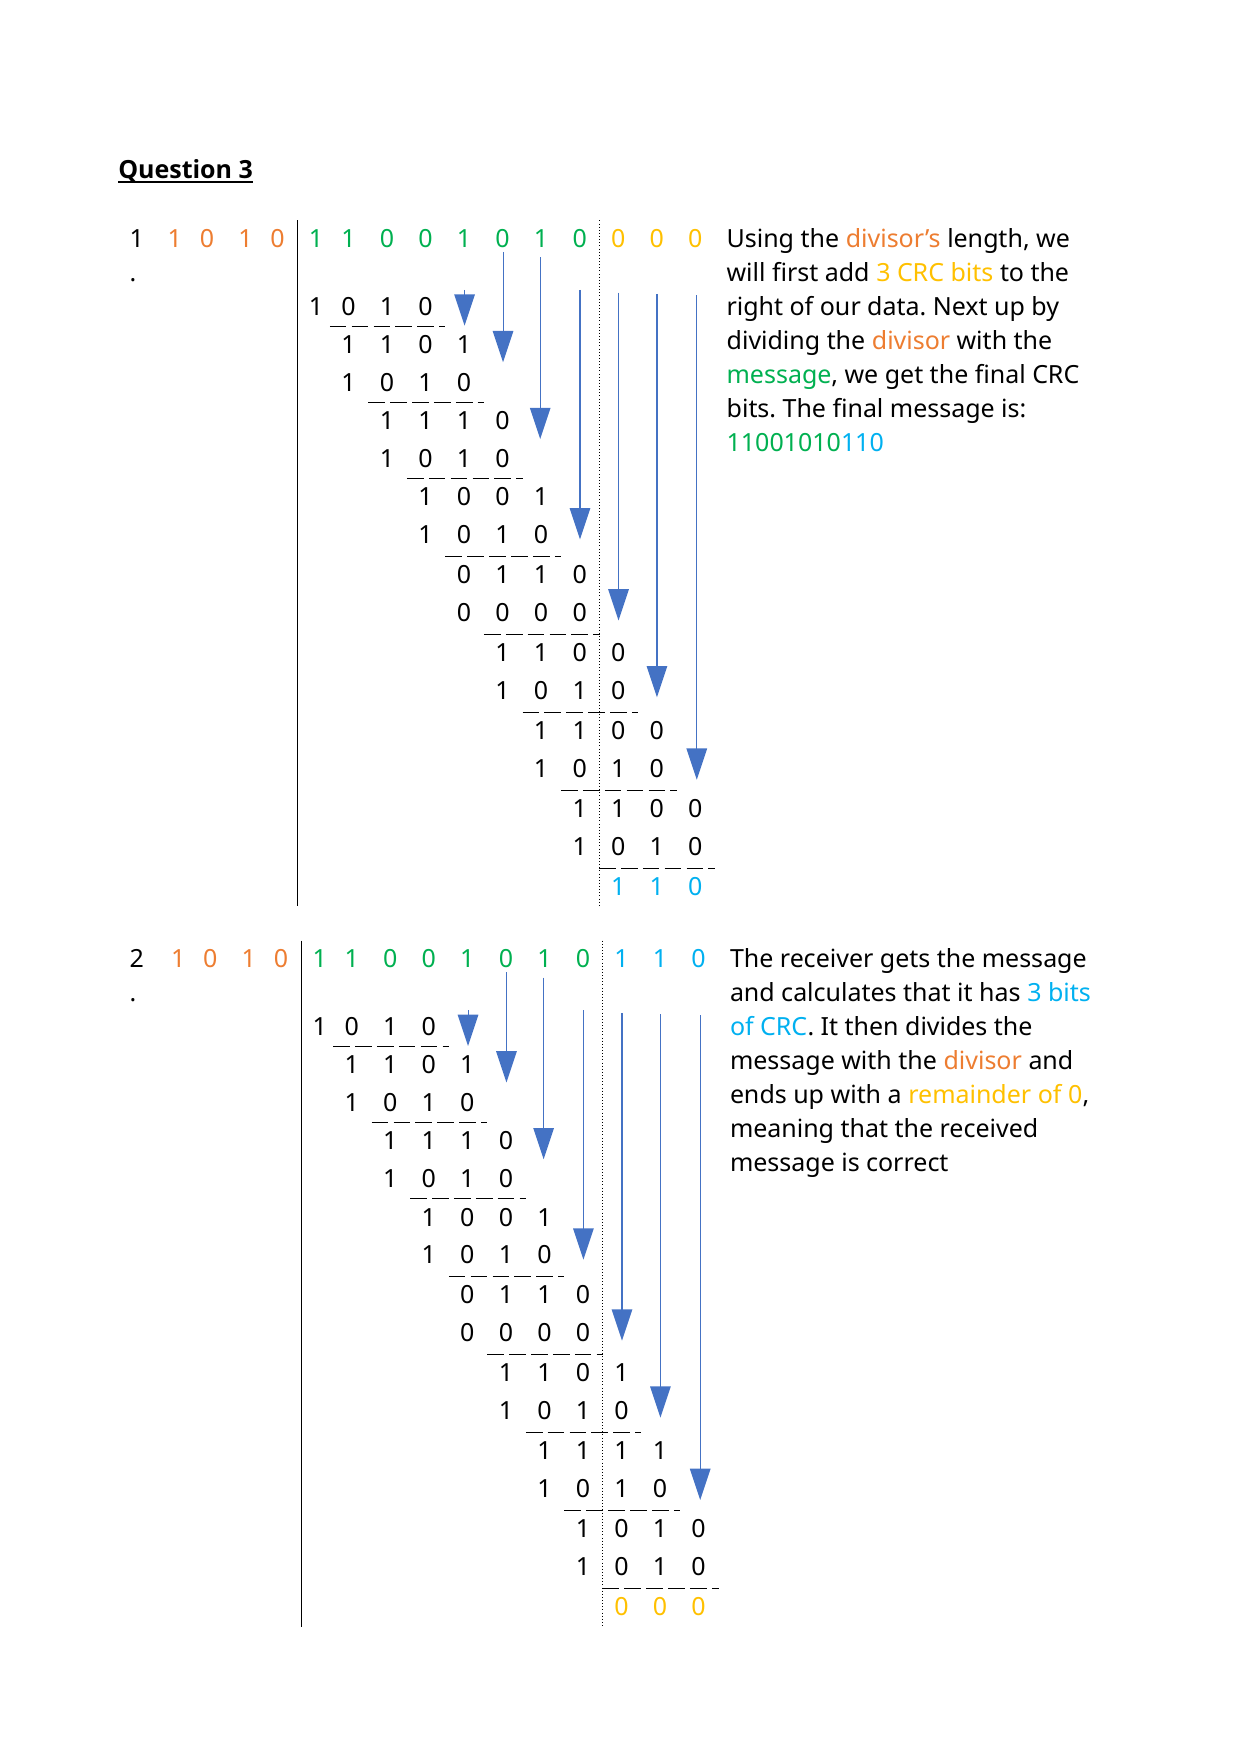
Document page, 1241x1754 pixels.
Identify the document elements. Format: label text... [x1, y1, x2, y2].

table_cell [259, 634, 297, 673]
table_cell [619, 402, 638, 441]
table_cell [561, 326, 579, 364]
table_cell [584, 1085, 603, 1122]
table_cell [561, 868, 599, 906]
table_cell [118, 595, 156, 634]
table_cell 1 [410, 1198, 449, 1237]
table_cell [661, 1276, 680, 1315]
table_cell [230, 1588, 262, 1627]
table_cell [526, 1510, 564, 1549]
table_cell [160, 1549, 192, 1588]
table_cell 1 [410, 1085, 449, 1122]
table_cell [156, 790, 188, 828]
table_cell [600, 365, 618, 402]
table_cell [564, 1085, 583, 1122]
table_cell 1 [368, 289, 407, 326]
table_header 0 [263, 941, 301, 1009]
table_cell [638, 365, 656, 402]
table_header 0 [564, 941, 603, 1009]
table_cell [619, 517, 638, 556]
table_cell [227, 326, 259, 364]
table_cell [192, 1276, 230, 1315]
table_cell [118, 751, 156, 789]
table_cell 1 [487, 1354, 526, 1393]
table_cell [263, 1198, 301, 1237]
table_cell 1 [526, 1198, 564, 1237]
table_cell [160, 1046, 192, 1085]
table_header 0 [680, 941, 718, 1009]
table_cell [259, 441, 297, 478]
table_cell [407, 751, 445, 789]
table_cell [192, 1046, 230, 1085]
table_header 1 [330, 220, 368, 288]
table_cell [523, 441, 561, 478]
table_cell [118, 712, 156, 751]
table_cell [118, 441, 156, 478]
table_cell [680, 1471, 718, 1510]
table_cell [701, 1161, 718, 1198]
table_header 1 [298, 220, 330, 288]
table_cell [697, 556, 715, 595]
table_header 1 [526, 941, 564, 1009]
table_cell [564, 1046, 583, 1085]
table_cell [188, 829, 227, 867]
table_cell [188, 634, 227, 673]
table_cell [118, 1471, 159, 1510]
table_cell [330, 712, 368, 751]
table_cell [449, 1588, 487, 1627]
table_cell [697, 712, 715, 751]
table_cell [192, 1510, 230, 1549]
table_cell [298, 441, 330, 478]
table_cell 1 [638, 829, 677, 867]
table_cell [160, 1354, 192, 1393]
table_cell [445, 673, 484, 712]
table_cell [259, 365, 297, 402]
table_cell [156, 289, 188, 326]
table_cell [230, 1085, 262, 1122]
table_cell [603, 1122, 621, 1161]
table_cell 0 [680, 1510, 718, 1549]
table_cell [118, 289, 156, 326]
table_cell [118, 1354, 159, 1393]
table_cell [227, 517, 259, 556]
table_cell [484, 365, 522, 402]
table_cell 0 [487, 1198, 526, 1237]
table_cell 0 [603, 1549, 641, 1588]
table_cell [372, 1588, 410, 1627]
table_cell [661, 1198, 680, 1237]
table_cell [445, 751, 484, 789]
table_cell [544, 1009, 564, 1046]
table_cell [298, 790, 330, 828]
table_cell [697, 365, 715, 402]
table_cell [333, 1161, 372, 1198]
table_cell [661, 1161, 680, 1198]
table_cell [584, 1198, 603, 1237]
table_cell [368, 478, 407, 517]
table_cell 1 [487, 1393, 526, 1432]
table_cell [487, 1549, 526, 1588]
table_cell 1 [445, 441, 484, 478]
table_cell [368, 517, 407, 556]
table_cell 1 [407, 402, 445, 441]
table_cell [658, 365, 677, 402]
table_cell 1 [638, 868, 677, 906]
table_cell [333, 1237, 372, 1276]
table_cell [445, 634, 484, 673]
table_cell [372, 1237, 410, 1276]
table_cell [680, 1009, 718, 1046]
table_cell 0 [449, 1085, 487, 1122]
table_cell [581, 478, 599, 517]
table_cell 0 [407, 289, 445, 326]
table_cell [298, 556, 330, 595]
table_cell [581, 289, 599, 326]
table_cell [561, 289, 580, 326]
table_cell [230, 1046, 262, 1085]
table_cell [227, 868, 259, 906]
table_cell 0 [523, 595, 561, 634]
table_cell [160, 1393, 192, 1432]
table_cell [118, 478, 156, 517]
table_cell [333, 1276, 372, 1315]
table_header 1 [445, 220, 484, 288]
table_cell 1 [298, 289, 330, 326]
table_header 0 [600, 220, 638, 288]
table_cell [581, 402, 599, 441]
table_cell 1 [372, 1161, 410, 1198]
table_cell [259, 751, 297, 789]
table_cell [160, 1315, 192, 1354]
table_cell [677, 402, 696, 441]
table_cell [156, 441, 188, 478]
table_cell [600, 326, 618, 364]
table_cell [372, 1510, 410, 1549]
table_cell [449, 1354, 487, 1393]
table_cell [118, 365, 156, 402]
table_cell [677, 673, 696, 712]
table_cell [584, 1122, 603, 1161]
table_cell 0 [484, 441, 522, 478]
table_cell [302, 1393, 333, 1432]
table_cell [192, 1122, 230, 1161]
table_cell [680, 1122, 700, 1161]
table_header 1 [603, 941, 641, 1009]
table_header 1. [118, 220, 156, 288]
table_cell 0 [445, 595, 484, 634]
table_cell [259, 478, 297, 517]
table_cell [701, 1276, 718, 1315]
table_cell [227, 365, 259, 402]
table_cell [263, 1085, 301, 1122]
table_cell [677, 326, 696, 364]
table_cell 1 [641, 1432, 680, 1471]
table_cell 1 [407, 517, 445, 556]
table_cell 0 [561, 595, 599, 634]
table_cell 1 [526, 1432, 564, 1471]
table_cell 0 [407, 326, 445, 364]
table_cell [118, 790, 156, 828]
table_cell [118, 868, 156, 906]
table_header 1 [230, 941, 262, 1009]
table_cell [680, 1315, 700, 1354]
table_cell [484, 829, 522, 867]
table_cell [192, 1161, 230, 1198]
table_cell [259, 712, 297, 751]
table_header 1 [641, 941, 680, 1009]
table_cell [227, 441, 259, 478]
table_cell [658, 326, 677, 364]
table_cell [156, 402, 188, 441]
table_cell 0 [368, 365, 407, 402]
table_cell [564, 1198, 583, 1237]
table_cell [697, 402, 715, 441]
table_cell [487, 1009, 506, 1046]
table_cell [564, 1161, 583, 1198]
table_cell [658, 634, 677, 673]
table_cell [600, 478, 618, 517]
table_cell [118, 1432, 159, 1471]
table_cell [603, 1237, 621, 1276]
table_cell [156, 829, 188, 867]
table_cell [697, 326, 715, 364]
table_cell [160, 1198, 192, 1237]
table_cell [445, 829, 484, 867]
table_cell 0 [600, 673, 638, 712]
table_cell [230, 1471, 262, 1510]
table_cell [192, 1085, 230, 1122]
table_cell [230, 1432, 262, 1471]
table_cell [407, 634, 445, 673]
table_header 1 [302, 941, 333, 1009]
table_cell [118, 1276, 159, 1315]
table_cell [372, 1276, 410, 1315]
table_cell 0 [523, 517, 561, 556]
table_cell 0 [677, 829, 715, 867]
table_cell [298, 517, 330, 556]
table_cell [298, 634, 330, 673]
table_cell [118, 556, 156, 595]
table_cell 1 [603, 1471, 641, 1510]
table_cell [603, 1085, 621, 1122]
table_cell [487, 1046, 526, 1085]
table_cell [623, 1237, 641, 1276]
table_cell [368, 673, 407, 712]
table_cell [623, 1161, 641, 1198]
table_cell [487, 1432, 526, 1471]
table_cell [263, 1510, 301, 1549]
table_cell [302, 1354, 333, 1393]
table_cell [333, 1198, 372, 1237]
table_cell [192, 1393, 230, 1432]
table_cell 1 [484, 517, 522, 556]
table_cell 0 [561, 751, 599, 789]
table_cell [227, 790, 259, 828]
table_cell [623, 1046, 641, 1085]
table_cell [368, 868, 407, 906]
table_cell 1 [368, 441, 407, 478]
table_cell [680, 1161, 700, 1198]
table_cell [641, 1085, 660, 1122]
table_cell [638, 441, 656, 478]
table_cell [188, 868, 227, 906]
table_cell [230, 1009, 262, 1046]
table_cell [701, 1122, 718, 1161]
table_cell [526, 1161, 564, 1198]
table_cell [523, 326, 540, 364]
table_cell [330, 517, 368, 556]
table_cell [697, 441, 715, 478]
table_cell [330, 478, 368, 517]
table_cell 1 [561, 673, 599, 712]
table_header 1 [156, 220, 188, 288]
table_cell [680, 1432, 700, 1471]
table_cell [333, 1510, 372, 1549]
table_cell [658, 441, 677, 478]
table_cell 1 [641, 1549, 680, 1588]
table_cell [302, 1471, 333, 1510]
table_cell [227, 751, 259, 789]
table_cell [118, 1549, 159, 1588]
table_cell 1 [523, 478, 561, 517]
table_cell [118, 1510, 159, 1549]
table_cell [484, 868, 522, 906]
table_cell [638, 517, 656, 556]
table_cell [302, 1432, 333, 1471]
table_cell [259, 829, 297, 867]
table_cell [160, 1161, 192, 1198]
table_cell 0 [561, 556, 599, 595]
table_cell [156, 365, 188, 402]
table_cell [192, 1315, 230, 1354]
table_cell [677, 595, 696, 634]
table_cell 0 [561, 634, 599, 673]
table_cell [333, 1315, 372, 1354]
table_cell [330, 441, 368, 478]
table_cell [160, 1276, 192, 1315]
table_cell [263, 1161, 301, 1198]
table_cell [445, 790, 484, 828]
table_cell [302, 1122, 333, 1161]
table_cell [298, 712, 330, 751]
table_cell [638, 402, 656, 441]
table_cell [504, 289, 522, 326]
table_header 1 [523, 220, 561, 288]
table_cell [302, 1549, 333, 1588]
table_cell 0 [600, 829, 638, 867]
table_header 1 [227, 220, 259, 288]
table_cell [263, 1276, 301, 1315]
table_header 1 [449, 941, 487, 1009]
table_cell [449, 1009, 487, 1046]
table_cell 0 [638, 712, 677, 751]
table_cell 1 [333, 1046, 372, 1085]
table_cell 1 [561, 712, 599, 751]
table_cell [302, 1237, 333, 1276]
table_cell [230, 1276, 262, 1315]
table_cell [298, 478, 330, 517]
table_header 0 [487, 941, 526, 1009]
table_cell [619, 478, 638, 517]
table_cell 1 [368, 402, 407, 441]
table_cell [263, 1471, 301, 1510]
table_cell 1 [561, 829, 599, 867]
table_cell [484, 289, 503, 326]
table_cell [330, 634, 368, 673]
table_cell [487, 1471, 526, 1510]
table_cell [263, 1046, 301, 1085]
table_cell [192, 1354, 230, 1393]
table_cell [697, 595, 715, 634]
table_cell 0 [410, 1161, 449, 1198]
table_cell 0 [484, 595, 522, 634]
table_cell 0 [445, 365, 484, 402]
table_cell [227, 595, 259, 634]
table_cell 0 [603, 1393, 641, 1432]
table_cell [564, 1237, 603, 1276]
table_cell [619, 365, 638, 402]
table_cell [263, 1122, 301, 1161]
table_cell [118, 1085, 159, 1122]
table_cell 0 [638, 751, 677, 789]
table_cell 1 [449, 1122, 487, 1161]
table_cell [118, 1393, 159, 1432]
table_cell [302, 1276, 333, 1315]
table_cell 1 [523, 712, 561, 751]
table_cell [298, 829, 330, 867]
table_cell 0 [487, 1315, 526, 1354]
table_cell [118, 402, 156, 441]
table_cell [188, 365, 227, 402]
table_cell [638, 673, 677, 712]
table_cell [259, 326, 297, 364]
table_cell [259, 868, 297, 906]
table_cell [192, 1471, 230, 1510]
table_cell [372, 1393, 410, 1432]
table_cell [188, 673, 227, 712]
table_cell [523, 289, 540, 326]
table_cell [661, 1122, 680, 1161]
table_cell [410, 1315, 449, 1354]
table_header 1 [160, 941, 192, 1009]
table_cell [638, 478, 656, 517]
table_cell [227, 478, 259, 517]
table_cell [227, 556, 259, 595]
table_cell [156, 595, 188, 634]
table_cell [118, 1046, 159, 1085]
table_cell [372, 1315, 410, 1354]
table_cell [302, 1161, 333, 1198]
table_cell 0 [410, 1009, 449, 1046]
table_cell [697, 517, 715, 556]
table_header 1 [333, 941, 372, 1009]
table_cell [677, 517, 696, 556]
table_cell [333, 1471, 372, 1510]
table_header 2. [118, 941, 159, 1009]
table_cell [677, 634, 696, 673]
table_cell [507, 1009, 526, 1046]
table_header 0 [484, 220, 522, 288]
table_cell 1 [600, 790, 638, 828]
table_header The receiver gets the message and calculates that it has 3 bits of CRC. It then divides the message with the divisor and ends up with a remainder of 0, meaning that the received message is correct [719, 941, 1115, 1627]
table_cell [368, 751, 407, 789]
table_cell [259, 595, 297, 634]
table_cell [603, 1161, 621, 1198]
table_cell [192, 1237, 230, 1276]
table_cell [302, 1588, 333, 1627]
table_cell 0 [449, 1198, 487, 1237]
table_cell 0 [564, 1471, 603, 1510]
table_cell 1 [487, 1237, 526, 1276]
table_cell [544, 1085, 564, 1122]
table_cell [118, 1315, 159, 1354]
table_cell [661, 1085, 680, 1122]
table_cell 1 [641, 1510, 680, 1549]
table_cell [581, 365, 599, 402]
table_cell [298, 595, 330, 634]
table_cell [623, 1198, 641, 1237]
table_header 0 [638, 220, 677, 288]
table_cell [263, 1549, 301, 1588]
table_cell 0 [526, 1315, 564, 1354]
table_cell [410, 1432, 449, 1471]
table_cell [227, 673, 259, 712]
table_header 0 [188, 220, 227, 288]
table_cell [230, 1549, 262, 1588]
table_cell 0 [641, 1588, 680, 1627]
table_cell [661, 1315, 680, 1354]
table_header 0 [368, 220, 407, 288]
table_cell 1 [410, 1122, 449, 1161]
table_cell [600, 402, 618, 441]
table_cell 0 [600, 634, 638, 673]
table_cell [368, 595, 407, 634]
table_header 0 [561, 220, 599, 288]
table_cell [227, 402, 259, 441]
table_cell 1 [372, 1009, 410, 1046]
table_cell [641, 1009, 680, 1046]
table_cell [160, 1471, 192, 1510]
table_cell [368, 556, 407, 595]
table_cell [658, 556, 677, 595]
table_cell [230, 1161, 262, 1198]
table_cell [638, 289, 677, 326]
table_cell 0 [641, 1471, 680, 1510]
table_cell 1 [484, 673, 522, 712]
table_cell [188, 556, 227, 595]
table_cell [623, 1085, 641, 1122]
table_cell [641, 1122, 660, 1161]
table_cell [701, 1315, 718, 1354]
table_cell [677, 441, 696, 478]
table_cell 0 [564, 1354, 603, 1393]
table_cell [230, 1237, 262, 1276]
table_cell [302, 1315, 333, 1354]
table_cell [638, 556, 656, 595]
table_cell [677, 365, 696, 402]
table_cell 0 [484, 402, 522, 441]
table_cell [701, 1085, 718, 1122]
table_cell 1 [564, 1393, 603, 1432]
table_cell [192, 1009, 230, 1046]
table_cell [526, 1085, 543, 1122]
table_cell [561, 441, 579, 478]
table_cell 0 [564, 1315, 603, 1354]
table_cell [445, 868, 484, 906]
table_cell 0 [600, 712, 638, 751]
table_header 0 [372, 941, 410, 1009]
table_cell [160, 1432, 192, 1471]
table_cell [680, 1198, 700, 1237]
table_cell [619, 556, 638, 595]
table_cell [581, 441, 599, 478]
table_cell [541, 326, 561, 364]
table_cell [118, 673, 156, 712]
table_header Using the divisor’s length, we will first add 3 CRC bits to the right of our data. Next up by dividing the divisor with the message, we get the final CRC bits. The final message is: 11001010110 [715, 220, 1112, 906]
table_cell [658, 402, 677, 441]
table_cell 0 [526, 1393, 564, 1432]
table_cell [523, 868, 561, 906]
table_cell [160, 1510, 192, 1549]
table_cell [641, 1161, 660, 1198]
table_cell [407, 556, 445, 595]
table_cell [156, 673, 188, 712]
table_cell [638, 326, 656, 364]
table_cell 1 [449, 1161, 487, 1198]
table_cell [372, 1198, 410, 1237]
table_cell [372, 1432, 410, 1471]
table_cell [619, 441, 638, 478]
table_cell 1 [445, 326, 484, 364]
table_cell [263, 1432, 301, 1471]
table_cell [330, 595, 368, 634]
table_cell [484, 751, 522, 789]
table_cell [156, 868, 188, 906]
table_cell [641, 1046, 660, 1085]
table_cell 1 [564, 1510, 603, 1549]
table_cell [680, 1237, 700, 1276]
table_cell 0 [526, 1237, 564, 1276]
table_cell [449, 1549, 487, 1588]
table_cell 0 [449, 1276, 487, 1315]
table_cell [410, 1471, 449, 1510]
table_cell [263, 1009, 301, 1046]
table_cell [330, 829, 368, 867]
table_cell 0 [445, 517, 484, 556]
table_cell 1 [561, 790, 599, 828]
table_cell [333, 1432, 372, 1471]
table_cell [230, 1198, 262, 1237]
table_cell [259, 402, 297, 441]
table_cell [641, 1354, 660, 1393]
table_cell [368, 829, 407, 867]
table_cell [619, 326, 638, 364]
table_cell [603, 1009, 641, 1046]
table_cell [230, 1354, 262, 1393]
table_cell [410, 1354, 449, 1393]
table_cell [484, 326, 522, 364]
table_cell 0 [680, 1588, 718, 1627]
table_cell [523, 790, 561, 828]
table_cell 0 [523, 673, 561, 712]
table_cell [298, 751, 330, 789]
table_cell [330, 402, 368, 441]
table_cell [487, 1085, 526, 1122]
table_cell [526, 1549, 564, 1588]
table_header 0 [192, 941, 230, 1009]
table_cell [697, 478, 715, 517]
table_cell 0 [330, 289, 368, 326]
table_cell [677, 751, 715, 789]
table_cell [641, 1315, 660, 1354]
table_cell [677, 289, 715, 326]
table_cell [526, 1588, 564, 1627]
table_cell 1 [445, 402, 484, 441]
table_cell 0 [677, 790, 715, 828]
table_cell 0 [445, 478, 484, 517]
table_cell [680, 1085, 700, 1122]
table_cell [330, 556, 368, 595]
table_cell [658, 478, 677, 517]
table_cell [701, 1198, 718, 1237]
table_cell 1 [484, 634, 522, 673]
table_cell 1 [564, 1432, 603, 1471]
table_cell [677, 712, 696, 751]
table_cell [227, 289, 259, 326]
table_cell 0 [603, 1588, 641, 1627]
table_cell [302, 1198, 333, 1237]
table_cell [407, 868, 445, 906]
table_cell 1 [410, 1237, 449, 1276]
table_cell [701, 1354, 718, 1393]
table_cell [701, 1237, 718, 1276]
table_cell [603, 1046, 621, 1085]
table_cell [526, 1122, 564, 1161]
table_cell [410, 1549, 449, 1588]
text Question 3 [118, 152, 1122, 186]
table_cell 0 [603, 1510, 641, 1549]
table_cell [330, 673, 368, 712]
table_cell [263, 1315, 301, 1354]
table_cell [118, 1237, 159, 1276]
table_cell [641, 1393, 680, 1432]
table_cell [407, 790, 445, 828]
table_cell [118, 517, 156, 556]
table_cell [372, 1549, 410, 1588]
table_cell [623, 1276, 641, 1315]
table_cell [600, 289, 638, 326]
table_cell [641, 1276, 660, 1315]
table_cell [638, 595, 656, 634]
table_cell [298, 365, 330, 402]
table_cell [603, 1315, 641, 1354]
table_cell [410, 1588, 449, 1627]
table_cell 1 [484, 556, 522, 595]
table_cell 1 [487, 1276, 526, 1315]
table_cell [333, 1588, 372, 1627]
table_cell [156, 556, 188, 595]
table_cell [230, 1315, 262, 1354]
table_cell [259, 673, 297, 712]
table_cell [677, 556, 696, 595]
table_cell [445, 712, 484, 751]
table_cell 0 [680, 1549, 718, 1588]
table_cell [192, 1198, 230, 1237]
table_cell [541, 289, 561, 326]
table_cell 1 [603, 1354, 641, 1393]
table_cell [156, 634, 188, 673]
table_cell [118, 634, 156, 673]
table_cell 0 [564, 1276, 603, 1315]
table_cell [680, 1354, 700, 1393]
table_cell [701, 1046, 718, 1085]
table_cell [372, 1354, 410, 1393]
table_cell [188, 751, 227, 789]
table_cell 1 [330, 326, 368, 364]
table_cell 1 [449, 1046, 487, 1085]
table_cell [259, 517, 297, 556]
table_cell [465, 289, 484, 326]
table_cell [701, 1393, 718, 1432]
table_cell [561, 402, 579, 441]
table_cell [298, 868, 330, 906]
table_cell [156, 478, 188, 517]
table_cell [333, 1122, 372, 1161]
table_cell [330, 751, 368, 789]
table_cell [449, 1510, 487, 1549]
table_cell [156, 326, 188, 364]
table_cell [298, 673, 330, 712]
table_cell [118, 1122, 159, 1161]
table_cell [680, 1276, 700, 1315]
table_cell 1 [526, 1276, 564, 1315]
table_header 0 [410, 941, 449, 1009]
table_cell [641, 1237, 660, 1276]
table_cell [526, 1009, 543, 1046]
table_cell [230, 1510, 262, 1549]
table_cell [330, 790, 368, 828]
table_cell 1 [407, 478, 445, 517]
table_cell [603, 1198, 621, 1237]
table_cell 1 [564, 1549, 603, 1588]
table_cell [298, 402, 330, 441]
table_cell [160, 1122, 192, 1161]
table_cell [407, 829, 445, 867]
table_cell [160, 1237, 192, 1276]
table_cell 1 [603, 1432, 641, 1471]
table_cell [526, 1046, 543, 1085]
table_cell [407, 673, 445, 712]
table_cell [449, 1432, 487, 1471]
table_cell 1 [600, 751, 638, 789]
table_cell 0 [449, 1315, 487, 1354]
table_cell [523, 402, 561, 441]
table_cell [188, 478, 227, 517]
table_cell 0 [407, 441, 445, 478]
table_cell [368, 712, 407, 751]
table_cell 1 [523, 634, 561, 673]
table_cell [484, 712, 522, 751]
table_cell [487, 1510, 526, 1549]
table_cell [484, 790, 522, 828]
table_cell [192, 1588, 230, 1627]
table_cell [230, 1393, 262, 1432]
table_cell [701, 1432, 718, 1471]
table_cell [623, 1122, 641, 1161]
table_header 0 [259, 220, 297, 288]
table_cell [188, 289, 227, 326]
table_cell [523, 829, 561, 867]
table_cell [638, 634, 656, 673]
table_cell [156, 751, 188, 789]
table_cell [160, 1009, 192, 1046]
table_cell [156, 517, 188, 556]
table_cell [188, 441, 227, 478]
table_header 0 [677, 220, 715, 288]
table_cell [118, 829, 156, 867]
table_cell [603, 1276, 621, 1315]
table_cell [697, 673, 715, 712]
table_cell 1 [526, 1354, 564, 1393]
table_cell [661, 1237, 680, 1276]
table_cell [407, 595, 445, 634]
table_cell [330, 868, 368, 906]
table_cell 1 [330, 365, 368, 402]
table_cell 1 [302, 1009, 333, 1046]
table_cell [259, 790, 297, 828]
table_cell [302, 1085, 333, 1122]
table_cell 0 [445, 556, 484, 595]
table_cell [581, 326, 599, 364]
table_cell [118, 1161, 159, 1198]
table_cell [544, 1046, 564, 1085]
table_cell [410, 1276, 449, 1315]
table_cell [661, 1354, 680, 1393]
table_cell [561, 365, 579, 402]
table_cell [259, 289, 297, 326]
table_cell [600, 517, 618, 556]
table_cell [600, 595, 638, 634]
table_cell [188, 790, 227, 828]
table_cell 0 [410, 1046, 449, 1085]
table_cell [697, 634, 715, 673]
table_cell [523, 365, 540, 402]
table_cell [680, 1046, 700, 1085]
table_cell 0 [487, 1122, 526, 1161]
table_cell [561, 517, 599, 556]
table_cell [227, 712, 259, 751]
table_cell [449, 1471, 487, 1510]
table_cell [600, 556, 618, 595]
table_cell [192, 1432, 230, 1471]
table_cell [680, 1393, 700, 1432]
table_cell 1 [526, 1471, 564, 1510]
table_cell 1 [368, 326, 407, 364]
table_cell 1 [523, 556, 561, 595]
table_cell [368, 634, 407, 673]
table_cell [407, 712, 445, 751]
table_cell [188, 712, 227, 751]
table_cell [410, 1393, 449, 1432]
table_cell 0 [487, 1161, 526, 1198]
table_cell [263, 1354, 301, 1393]
table_cell [263, 1393, 301, 1432]
table_cell [118, 1588, 159, 1627]
table_cell [333, 1393, 372, 1432]
table_header 0 [407, 220, 445, 288]
table_cell [564, 1122, 583, 1161]
table_cell [118, 326, 156, 364]
table_cell [445, 289, 464, 326]
table_cell [302, 1510, 333, 1549]
table_cell [641, 1198, 660, 1237]
table_cell [188, 326, 227, 364]
table_cell 0 [638, 790, 677, 828]
table_cell [333, 1549, 372, 1588]
table_cell [263, 1588, 301, 1627]
table_cell [677, 478, 696, 517]
table_cell [449, 1393, 487, 1432]
table_cell [372, 1471, 410, 1510]
table_cell [298, 326, 330, 364]
table_cell 0 [333, 1009, 372, 1046]
table_cell 1 [523, 751, 561, 789]
table_cell [564, 1588, 603, 1627]
table_cell [160, 1085, 192, 1122]
table_cell 1 [600, 868, 638, 906]
table_cell [188, 402, 227, 441]
table_cell [227, 634, 259, 673]
table_cell [188, 595, 227, 634]
table_cell [156, 712, 188, 751]
table_cell 0 [372, 1085, 410, 1122]
table_cell [658, 517, 677, 556]
table_cell [541, 365, 561, 402]
table_cell [658, 595, 677, 634]
table_cell [600, 441, 618, 478]
table_cell 1 [372, 1122, 410, 1161]
table_cell 1 [333, 1085, 372, 1122]
table_cell [584, 1046, 603, 1085]
table_cell [227, 829, 259, 867]
table_cell [188, 517, 227, 556]
table_cell [333, 1354, 372, 1393]
table_cell [584, 1161, 603, 1198]
table_cell [368, 790, 407, 828]
table_cell [118, 1009, 159, 1046]
table_cell 0 [449, 1237, 487, 1276]
table_cell 1 [407, 365, 445, 402]
table_cell [302, 1046, 333, 1085]
table_cell [487, 1588, 526, 1627]
table_cell [410, 1510, 449, 1549]
table_cell [230, 1122, 262, 1161]
table_cell 0 [677, 868, 715, 906]
table_cell [561, 478, 579, 517]
table_cell [661, 1046, 680, 1085]
table_cell [259, 556, 297, 595]
table_cell [564, 1009, 603, 1046]
table_cell [160, 1588, 192, 1627]
table_cell [192, 1549, 230, 1588]
table_cell 1 [372, 1046, 410, 1085]
table_cell [263, 1237, 301, 1276]
table_cell [118, 1198, 159, 1237]
table_cell 0 [484, 478, 522, 517]
